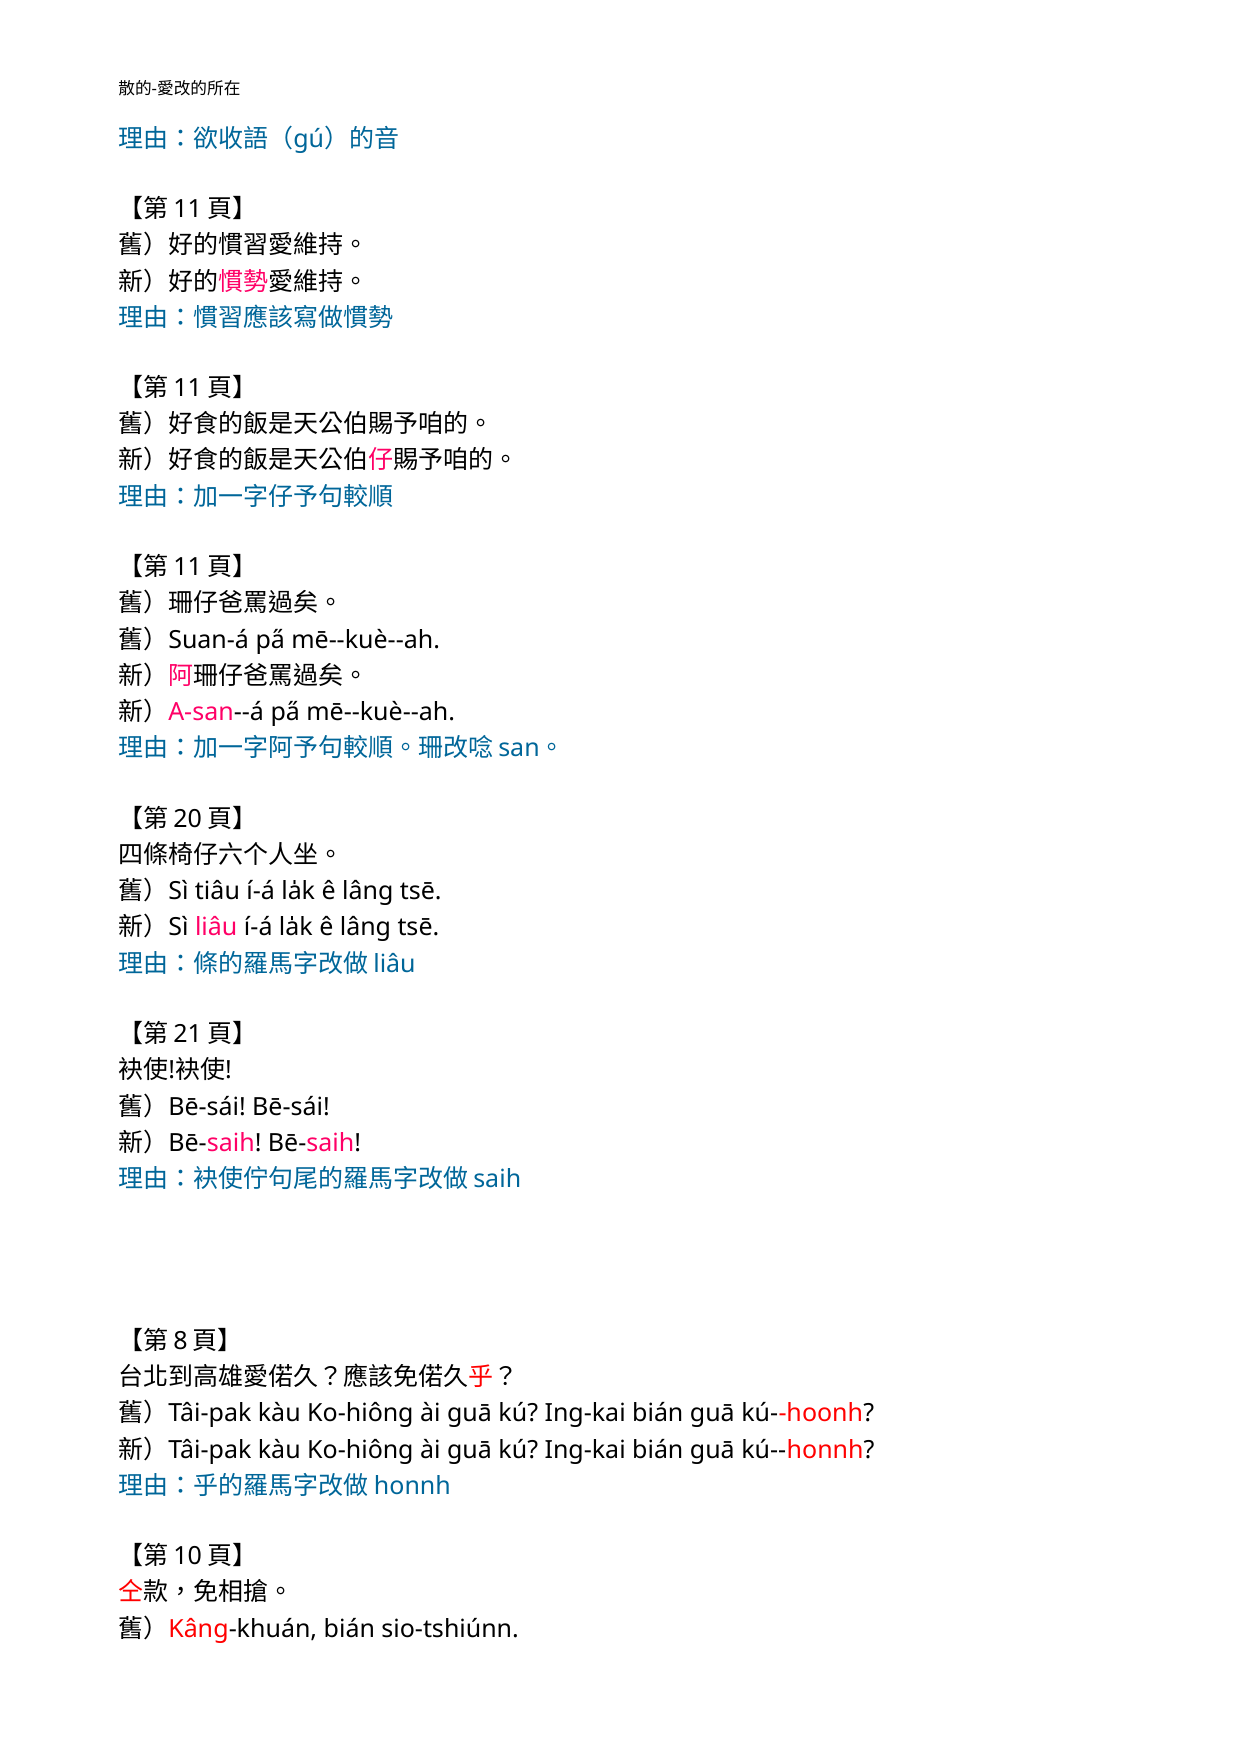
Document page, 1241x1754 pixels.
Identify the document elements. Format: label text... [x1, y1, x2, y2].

text 舊）Tâi-pak kàu Ko-hiông ài guā kú? Ing-kai bián guā kú--hoonh? [118, 1393, 1122, 1429]
text 理由：條的羅馬字改做liâu [118, 943, 1122, 979]
text 新）阿珊仔爸罵過矣。 [118, 655, 1122, 692]
text 舊）Sì tiâu í-á la̍k ê lâng tsē. [118, 871, 1122, 907]
text 【第10頁】 [118, 1536, 1122, 1572]
text 舊）珊仔爸罵過矣。 [118, 583, 1122, 619]
text 【第8頁】 [118, 1320, 1122, 1357]
text 新）A-san--á pa̋ mē--kuè--ah. [118, 692, 1122, 728]
text 【第11頁】 [118, 188, 1122, 225]
text 新）好的慣勢愛維持。 [118, 261, 1122, 297]
text 舊）好食的飯是天公伯賜予咱的。 [118, 404, 1122, 440]
text 理由：欲收語（gú）的音 [118, 118, 1122, 154]
text 舊）好的慣習愛維持。 [118, 225, 1122, 261]
text 【第11頁】 [118, 367, 1122, 404]
text 舊）Bē-sái! Bē-sái! [118, 1086, 1122, 1122]
text 【第11頁】 [118, 547, 1122, 583]
text 理由：乎的羅馬字改做 honnh [118, 1465, 1122, 1502]
text 袂使!袂使! [118, 1050, 1122, 1086]
text 理由：加一字仔予句較順 [118, 476, 1122, 512]
text 新）Sì liâu í-á la̍k ê lâng tsē. [118, 907, 1122, 943]
text 理由：袂使佇句尾的羅馬字改做saih [118, 1158, 1122, 1195]
text 四條椅仔六个人坐。 [118, 834, 1122, 871]
text 理由：加一字阿予句較順。珊改唸san。 [118, 728, 1122, 764]
text 新）好食的飯是天公伯仔賜予咱的。 [118, 440, 1122, 476]
text 舊）Kâng-khuán, bián sio-tshiúnn. [118, 1608, 1122, 1644]
text 舊）Suan-á pa̋ mē--kuè--ah. [118, 619, 1122, 655]
text 台北到高雄愛偌久？應該免偌久乎？ [118, 1357, 1122, 1393]
text 【第20頁】 [118, 798, 1122, 834]
text 新）Tâi-pak kàu Ko-hiông ài guā kú? Ing-kai bián guā kú--honnh? [118, 1429, 1122, 1465]
text 理由：慣習應該寫做慣勢 [118, 297, 1122, 333]
text 仝款，免相搶。 [118, 1572, 1122, 1608]
text 【第21頁】 [118, 1013, 1122, 1050]
text 新）Bē-saih! Bē-saih! [118, 1122, 1122, 1158]
